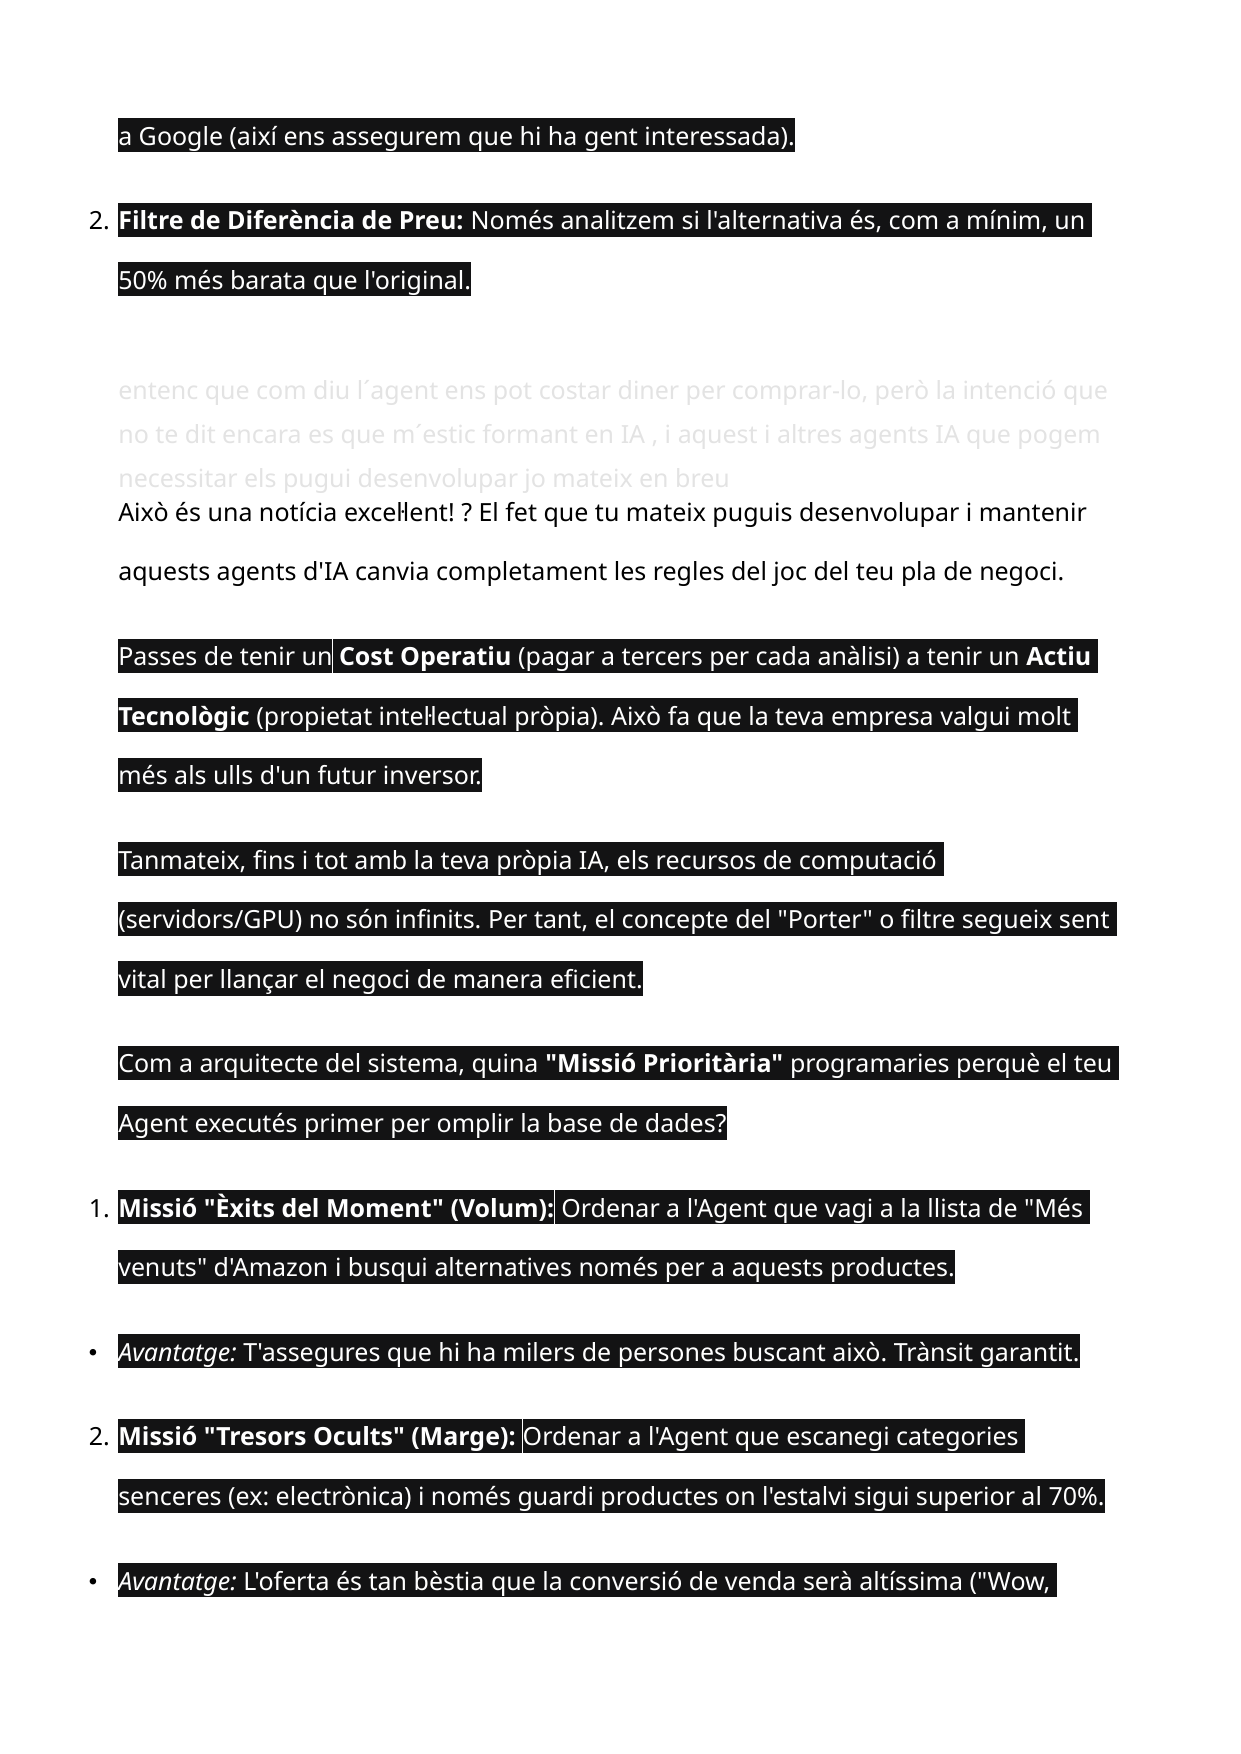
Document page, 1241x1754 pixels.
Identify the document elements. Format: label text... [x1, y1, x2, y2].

list Avantatge: T'assegures que hi ha milers de persones buscant això. Trànsit garantit. [118, 1334, 1122, 1368]
list Avantatge: L'oferta és tan bèstia que la conversió de venda serà altíssima ("Wow, [118, 1563, 1122, 1597]
list Missió "Èxits del Moment" (Volum): Ordenar a l'Agent que vagi a la llista de "Més venuts" d'Amazon i busqui alternatives només per a aquests productes. [118, 1190, 1122, 1284]
list Filtre de Diferència de Preu: Només analitzem si l'alternativa és, com a mínim, un 50% més barata que l'original. [118, 203, 1122, 296]
text Això és una notícia excel·lent! ? El fet que tu mateix puguis desenvolupar i mantenir aquests agents d'IA canvia completament les regles del joc del teu pla de negoci. [118, 494, 1122, 588]
text Com a arquitecte del sistema, quina "Missió Prioritària" programaries perquè el teu Agent executés primer per omplir la base de dades? [118, 1046, 1122, 1140]
list Missió "Tresors Ocults" (Marge): Ordenar a l'Agent que escanegi categories senceres (ex: electrònica) i només guardi productes on l'estalvi sigui superior al 70%. [118, 1419, 1122, 1513]
text Tanmateix, fins i tot amb la teva pròpia IA, els recursos de computació (servidors/GPU) no són infinits. Per tant, el concepte del "Porter" o filtre segueix sent vital per llançar el negoci de manera eficient. [118, 842, 1122, 996]
text Passes de tenir un Cost Operatiu (pagar a tercers per cada anàlisi) a tenir un Actiu Tecnològic (propietat intel·lectual pròpia). Això fa que la teva empresa valgui molt més als ulls d'un futur inversor. [118, 638, 1122, 792]
list a Google (així ens assegurem que hi ha gent interessada). [118, 118, 1122, 152]
text entenc que com diu l´agent ens pot costar diner per comprar-lo, però la intenció que no te dit encara es que m´estic formant en IA , i aquest i altres agents IA que pogem necessitar els pugui desenvolupar jo mateix en breu [118, 363, 1122, 494]
